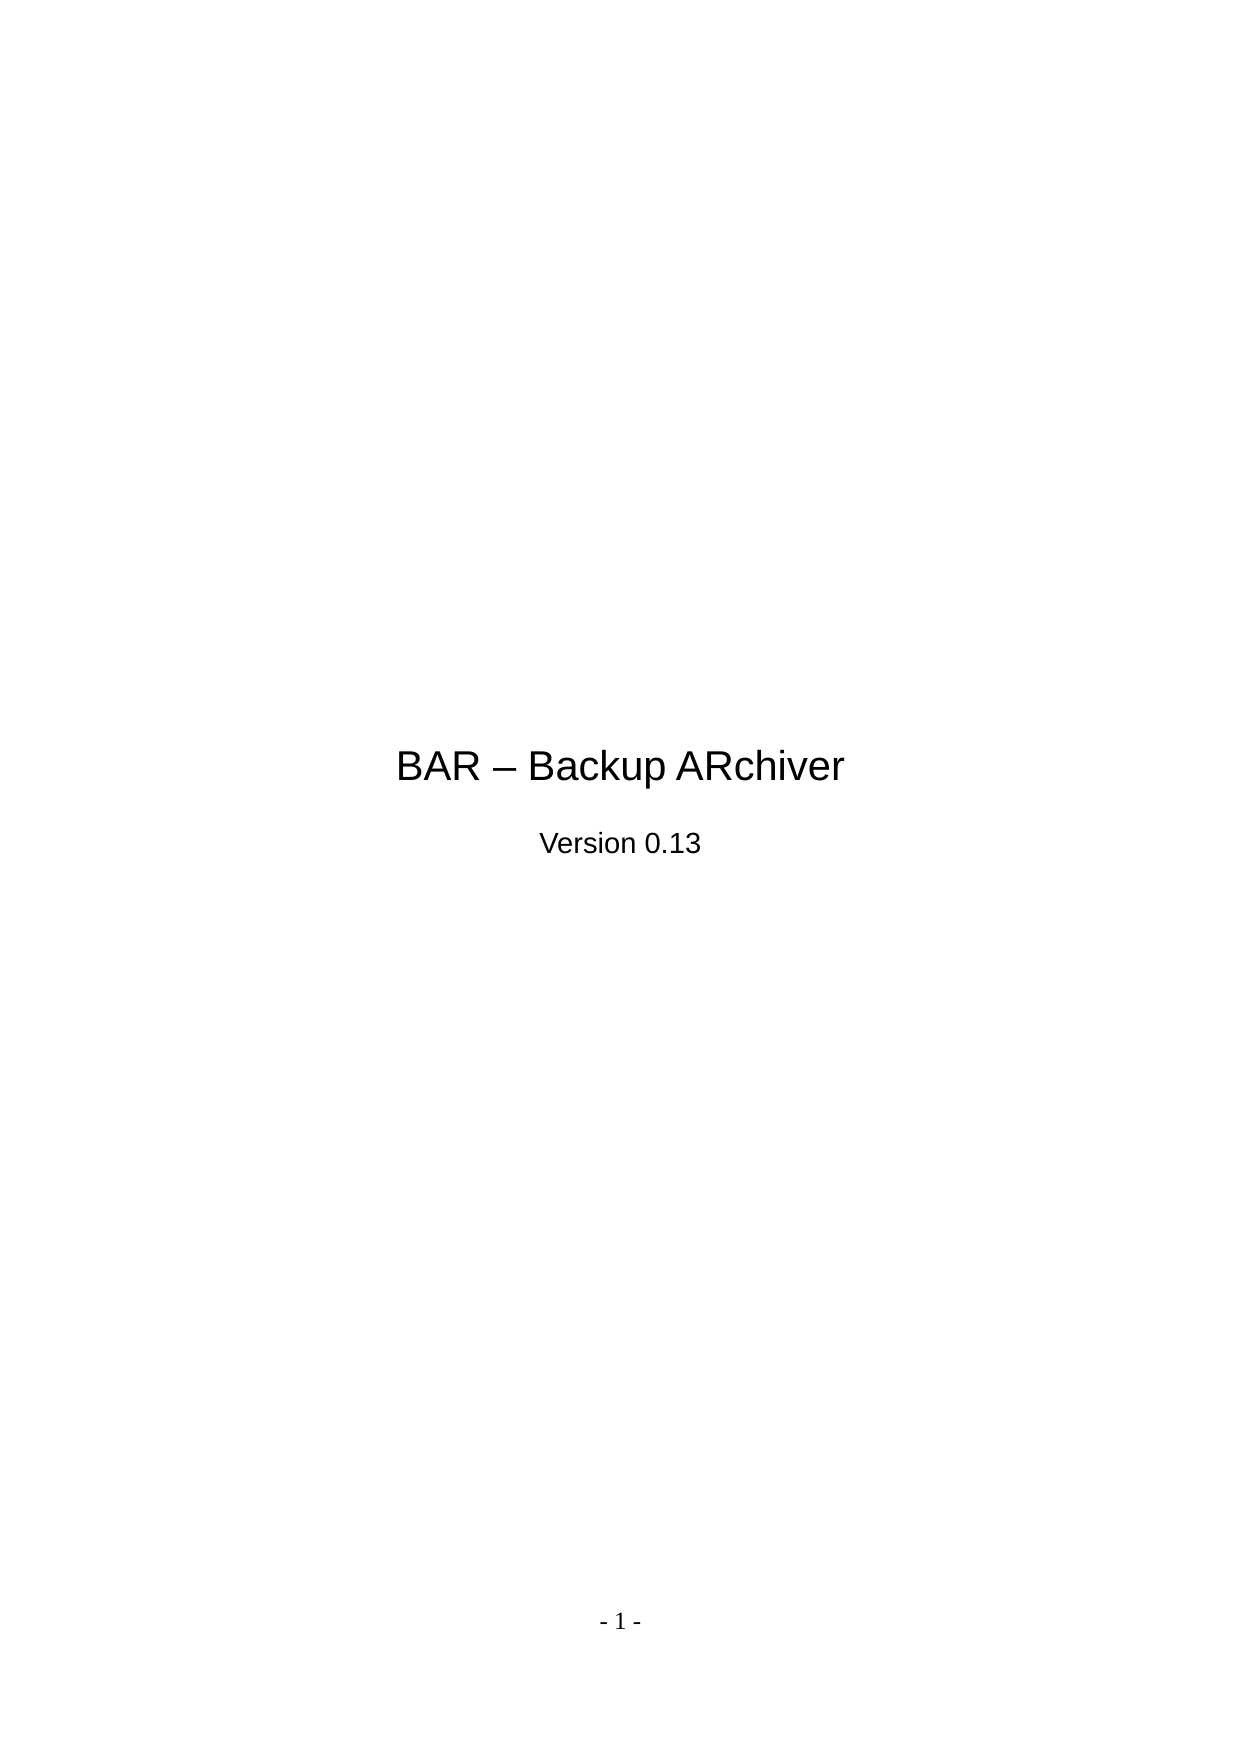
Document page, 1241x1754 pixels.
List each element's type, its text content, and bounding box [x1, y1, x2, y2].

subtitle BAR – Backup ARchiver [118, 741, 1122, 789]
subtitle Version 0.13 [118, 826, 1122, 860]
